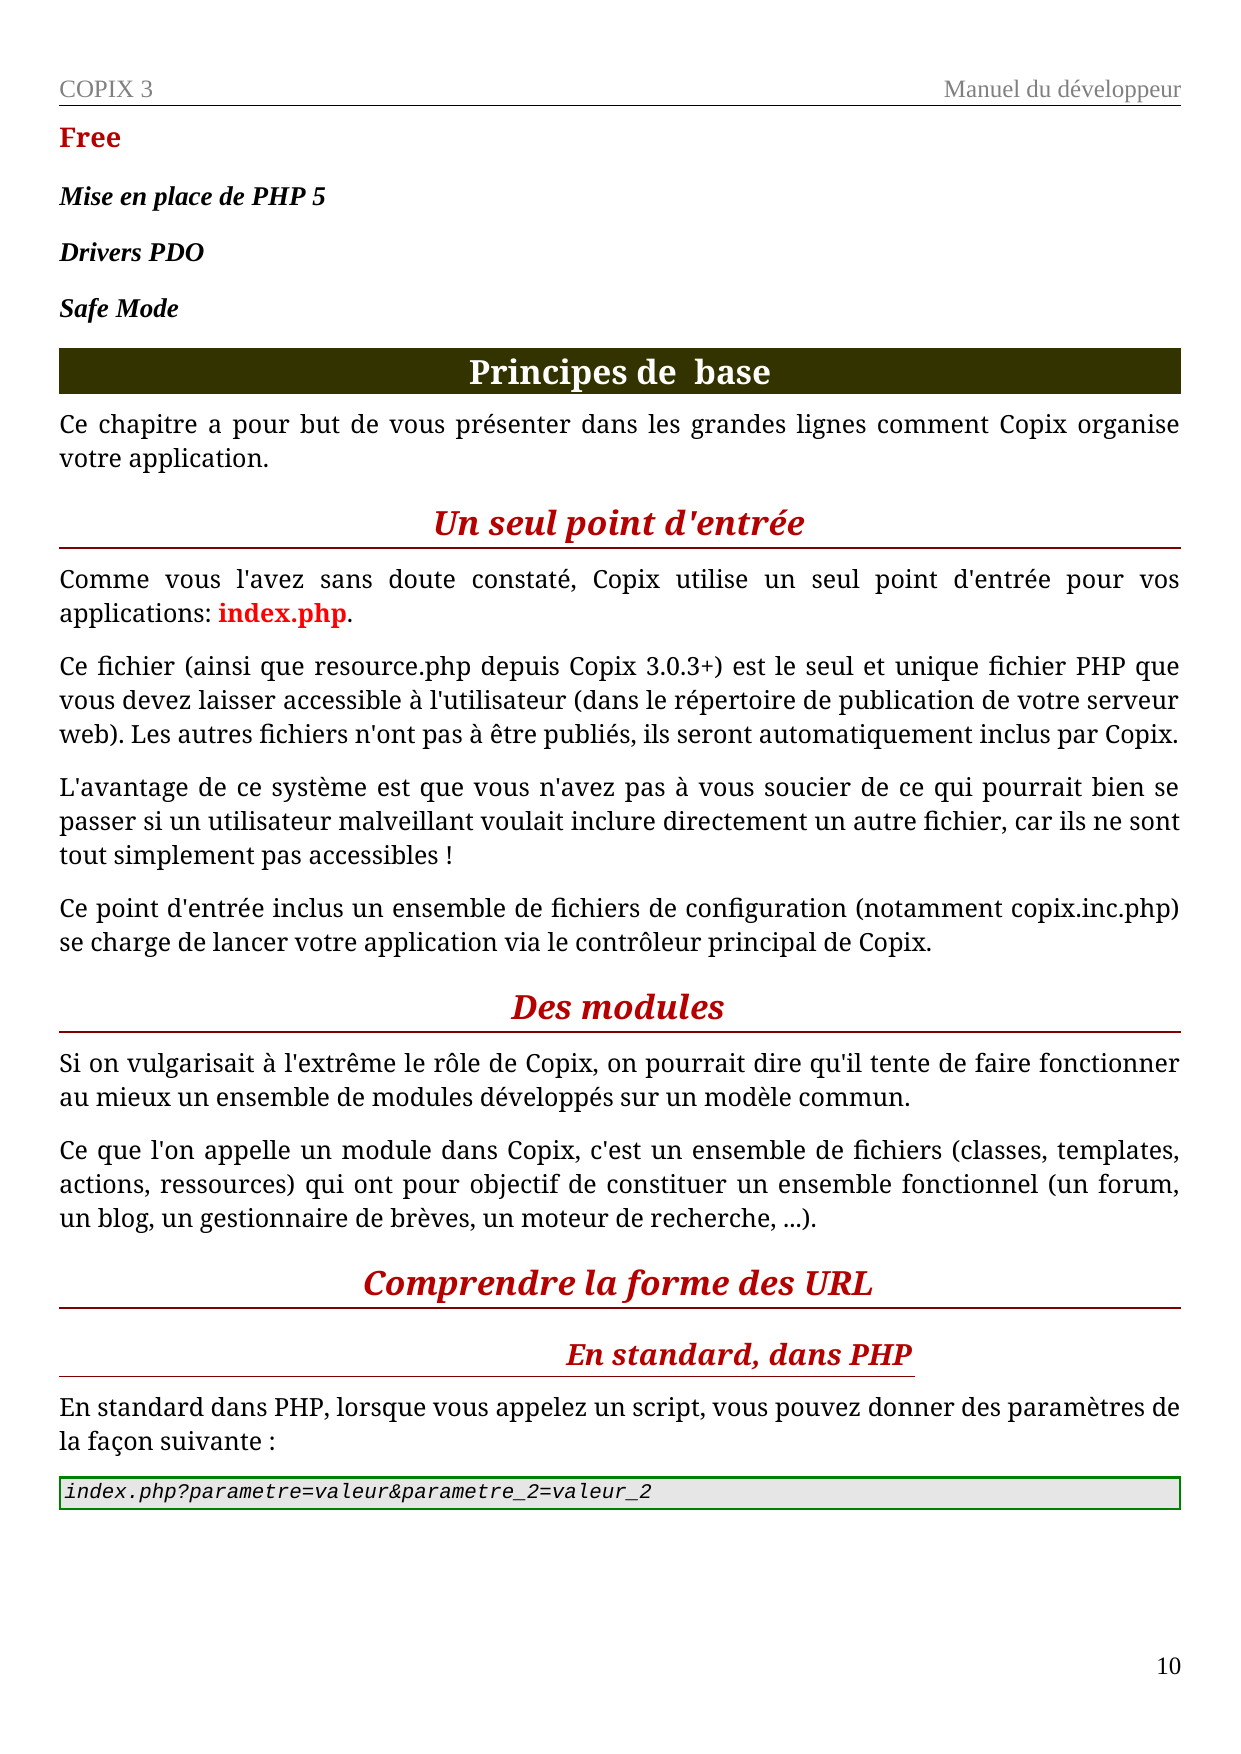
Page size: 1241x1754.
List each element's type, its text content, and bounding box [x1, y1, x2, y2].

subtitle Des modules [59, 983, 1181, 1031]
text Si on vulgarisait à l'extrême le rôle de Copix, on pourrait dire qu'il tente de faire fonctionner au mieux un ensemble de modules développés sur un modèle commun. [59, 1046, 1181, 1114]
subtitle En standard, dans PHP [59, 1334, 915, 1376]
subtitle Drivers PDO [59, 236, 1181, 267]
text Ce point d'entrée inclus un ensemble de fichiers de configuration (notamment copix.inc.php) se charge de lancer votre application via le contrôleur principal de Copix. [59, 890, 1181, 958]
text Ce chapitre a pour but de vous présenter dans les grandes lignes comment Copix organise votre application. [59, 406, 1181, 474]
text Comme vous l'avez sans doute constaté, Copix utilise un seul point d'entrée pour vos applications: index.php. [59, 562, 1181, 630]
subtitle Un seul point d'entrée [59, 499, 1181, 547]
text Ce fichier (ainsi que resource.php depuis Copix 3.0.3+) est le seul et unique fichier PHP que vous devez laisser accessible à l'utilisateur (dans le répertoire de publication de votre serveur web). Les autres fichiers n'ont pas à être publiés, ils seront automatiquement inclus par Copix. [59, 648, 1181, 751]
subtitle Free [59, 118, 1181, 155]
subtitle Safe Mode [59, 292, 1181, 323]
text L'avantage de ce système est que vous n'avez pas à vous soucier de ce qui pourrait bien se passer si un utilisateur malveillant voulait inclure directement un autre fichier, car ils ne sont tout simplement pas accessibles ! [59, 769, 1181, 872]
subtitle Mise en place de PHP 5 [59, 180, 1181, 211]
text En standard dans PHP, lorsque vous appelez un script, vous pouvez donner des paramètres de la façon suivante : [59, 1389, 1181, 1458]
text index.php?parametre=valeur&parametre_2=valeur_2 [61, 1479, 1179, 1508]
text Ce que l'on appelle un module dans Copix, c'est un ensemble de fichiers (classes, templates, actions, ressources) qui ont pour objectif de constituer un ensemble fonctionnel (un forum, un blog, un gestionnaire de brèves, un moteur de recherche, ...). [59, 1132, 1181, 1234]
subtitle Principes de base [59, 348, 1181, 394]
subtitle Comprendre la forme des URL [59, 1259, 1181, 1307]
